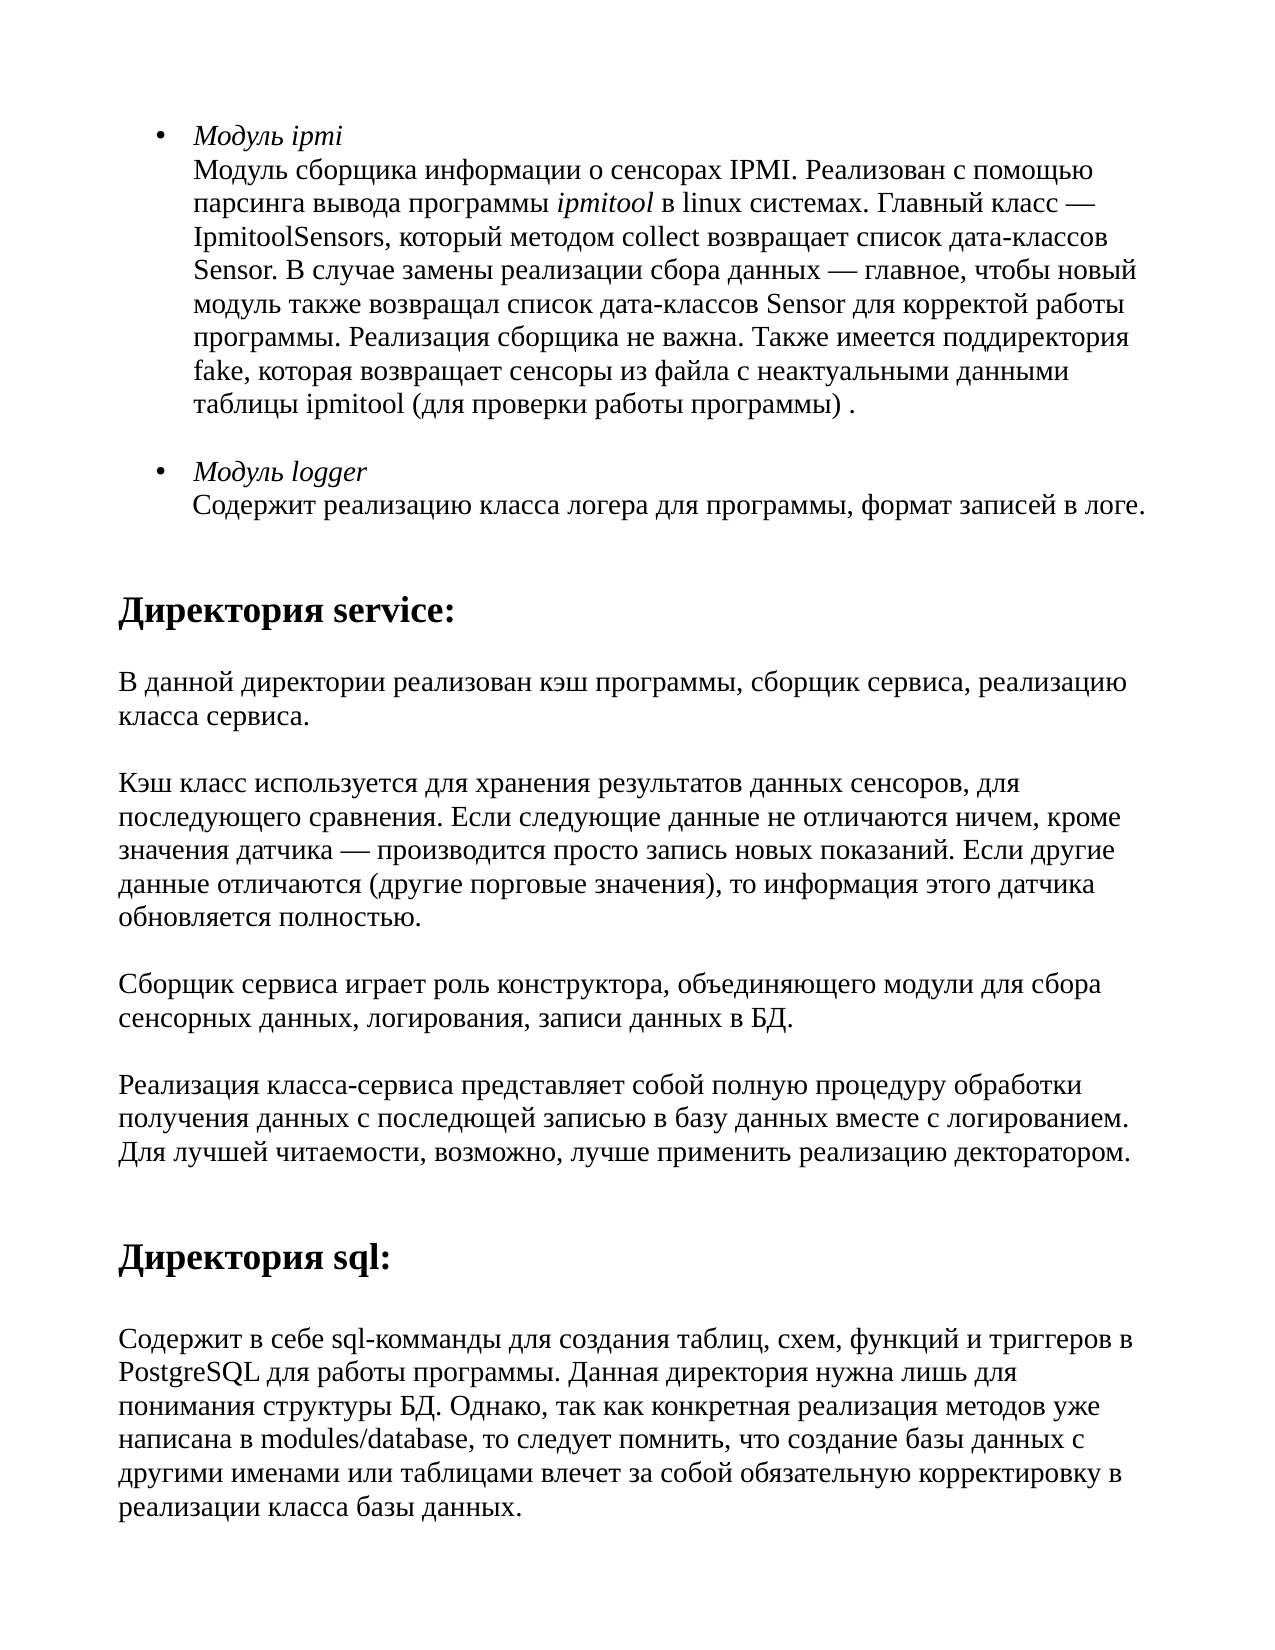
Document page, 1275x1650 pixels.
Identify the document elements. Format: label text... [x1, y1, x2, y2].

text Содержит реализацию класса логера для программы, формат записей в логе. [118, 487, 1157, 521]
text Кэш класс используется для хранения результатов данных сенсоров, для последующего сравнения. Если следующие данные не отличаются ничем, кроме значения датчика — производится просто запись новых показаний. Если другие данные отличаются (другие порговые значения), то информация этого датчика обновляется полностью. [118, 765, 1157, 933]
text Реализация класса-сервиса представляет собой полную процедуру обработки получения данных с последющей записью в базу данных вместе с логированием. Для лучшей читаемости, возможно, лучше применить реализацию декторатором. [118, 1067, 1157, 1168]
text Директория sql: [118, 1235, 1157, 1278]
list Модуль logger [156, 454, 1157, 487]
list Модуль сборщика информации о сенсорах IPMI. Реализован с помощью парсинга вывода программы ipmitool в linux системах. Главный класс — IpmitoolSensors, который методом collect возвращает список дата-классов Sensor. В случае замены реализации сбора данных — главное, чтобы новый модуль также возвращал список дата-классов Sensor для корректой работы программы. Реализация сборщика не важна. Также имеется поддиректория fake, которая возвращает сенсоры из файла с неактуальными данными таблицы ipmitool (для проверки работы программы) . [156, 152, 1157, 420]
text Директория service: [118, 588, 1157, 631]
text В данной директории реализован кэш программы, сборщик сервиса, реализацию класса сервиса. [118, 664, 1157, 732]
list Модуль ipmi [156, 118, 1157, 152]
text Содержит в себе sql-комманды для создания таблиц, схем, функций и триггеров в PostgreSQL для работы программы. Данная директория нужна лишь для понимания структуры БД. Однако, так как конкретная реализация методов уже написана в modules/database, то следует помнить, что создание базы данных с другими именами или таблицами влечет за собой обязательную корректировку в реализации класса базы данных. [118, 1321, 1157, 1522]
text Сборщик сервиса играет роль конструктора, объединяющего модули для сбора сенсорных данных, логирования, записи данных в БД. [118, 966, 1157, 1033]
